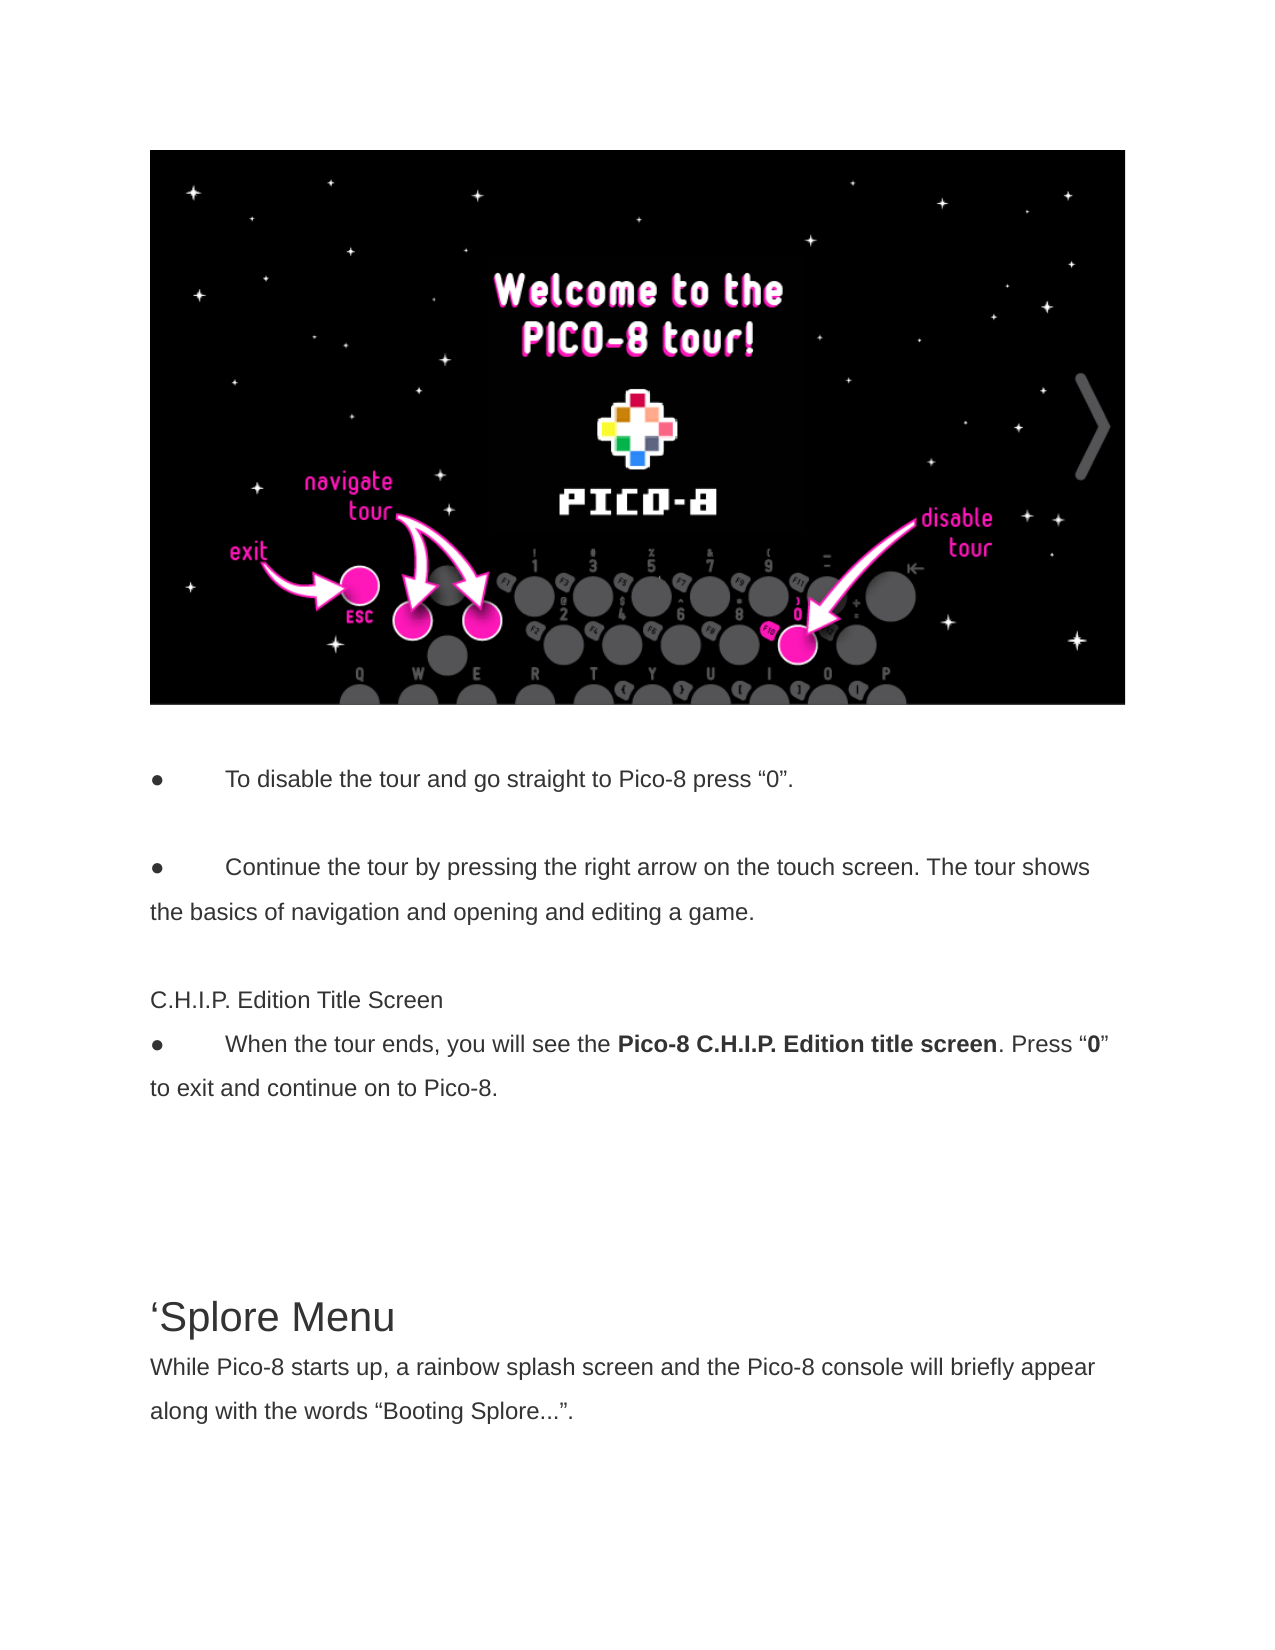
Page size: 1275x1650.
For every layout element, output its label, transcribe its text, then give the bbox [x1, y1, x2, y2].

text While Pico-8 starts up, a rainbow splash screen and the Pico-8 console will briefly appear along with the words “Booting Splore...”. [150, 1353, 1125, 1424]
subtitle ‘Splore Menu [150, 1292, 1125, 1340]
list When the tour ends, you will see the Pico-8 C.H.I.P. Edition title screen. Press “0” to exit and continue on to Pico-8. [150, 1030, 1125, 1102]
text C.H.I.P. Edition Title Screen [150, 986, 1125, 1013]
picture [150, 150, 1125, 705]
list To disable the tour and go straight to Pico-8 press “0”. [150, 765, 1125, 792]
list Continue the tour by pressing the right arrow on the touch screen. The tour shows the basics of navigation and opening and editing a game. [150, 853, 1125, 925]
